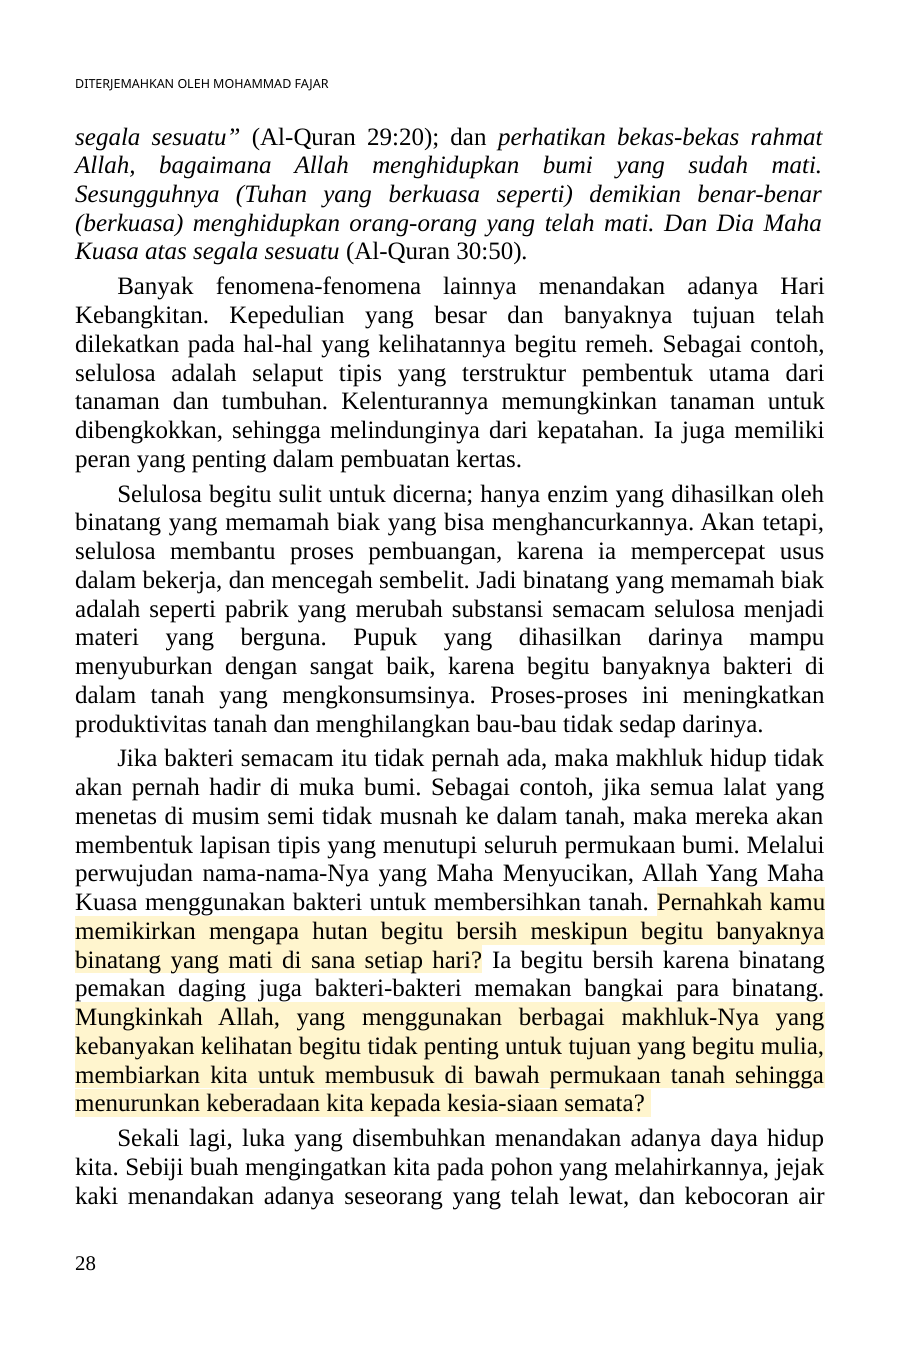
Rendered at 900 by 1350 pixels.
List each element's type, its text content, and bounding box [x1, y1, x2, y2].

text Banyak fenomena-fenomena lainnya menandakan adanya Hari Kebangkitan. Kepedulian yang besar dan banyaknya tujuan telah dilekatkan pada hal-hal yang kelihatannya begitu remeh. Sebagai contoh, selulosa adalah selaput tipis yang terstruktur pembentuk utama dari tanaman dan tumbuhan. Kelenturannya memungkinkan tanaman untuk dibengkokkan, sehingga melindunginya dari kepatahan. Ia juga memiliki peran yang penting dalam pembuatan kertas. [75, 271, 825, 473]
text segala sesuatu” (Al-Quran 29:20); dan perhatikan bekas-bekas rahmat Allah, bagaimana Allah menghidupkan bumi yang sudah mati. Sesungguhnya (Tuhan yang berkuasa seperti) demikian benar-benar (berkuasa) menghidupkan orang-orang yang telah mati. Dan Dia Maha Kuasa atas segala sesuatu (Al-Quran 30:50). [75, 122, 825, 265]
text Selulosa begitu sulit untuk dicerna; hanya enzim yang dihasilkan oleh binatang yang memamah biak yang bisa menghancurkannya. Akan tetapi, selulosa membantu proses pembuangan, karena ia mempercepat usus dalam bekerja, dan mencegah sembelit. Jadi binatang yang memamah biak adalah seperti pabrik yang merubah substansi semacam selulosa menjadi materi yang berguna. Pupuk yang dihasilkan darinya mampu menyuburkan dengan sangat baik, karena begitu banyaknya bakteri di dalam tanah yang mengkonsumsinya. Proses-proses ini meningkatkan produktivitas tanah dan menghilangkan bau-bau tidak sedap darinya. [75, 479, 825, 737]
text Jika bakteri semacam itu tidak pernah ada, maka makhluk hidup tidak akan pernah hadir di muka bumi. Sebagai contoh, jika semua lalat yang menetas di musim semi tidak musnah ke dalam tanah, maka mereka akan membentuk lapisan tipis yang menutupi seluruh permukaan bumi. Melalui perwujudan nama-nama-Nya yang Maha Menyucikan, Allah Yang Maha Kuasa menggunakan bakteri untuk membersihkan tanah. Pernahkah kamu memikirkan mengapa hutan begitu bersih meskipun begitu banyaknya binatang yang mati di sana setiap hari? Ia begitu bersih karena binatang pemakan daging juga bakteri-bakteri memakan bangkai para binatang. Mungkinkah Allah, yang menggunakan berbagai makhluk-Nya yang kebanyakan kelihatan begitu tidak penting untuk tujuan yang begitu mulia, membiarkan kita untuk membusuk di bawah permukaan tanah sehingga menurunkan keberadaan kita kepada kesia-siaan semata? [75, 743, 825, 1117]
text Sekali lagi, luka yang disembuhkan menandakan adanya daya hidup kita. Sebiji buah mengingatkan kita pada pohon yang melahirkannya, jejak kaki menandakan adanya seseorang yang telah lewat, dan kebocoran air [75, 1123, 825, 1209]
